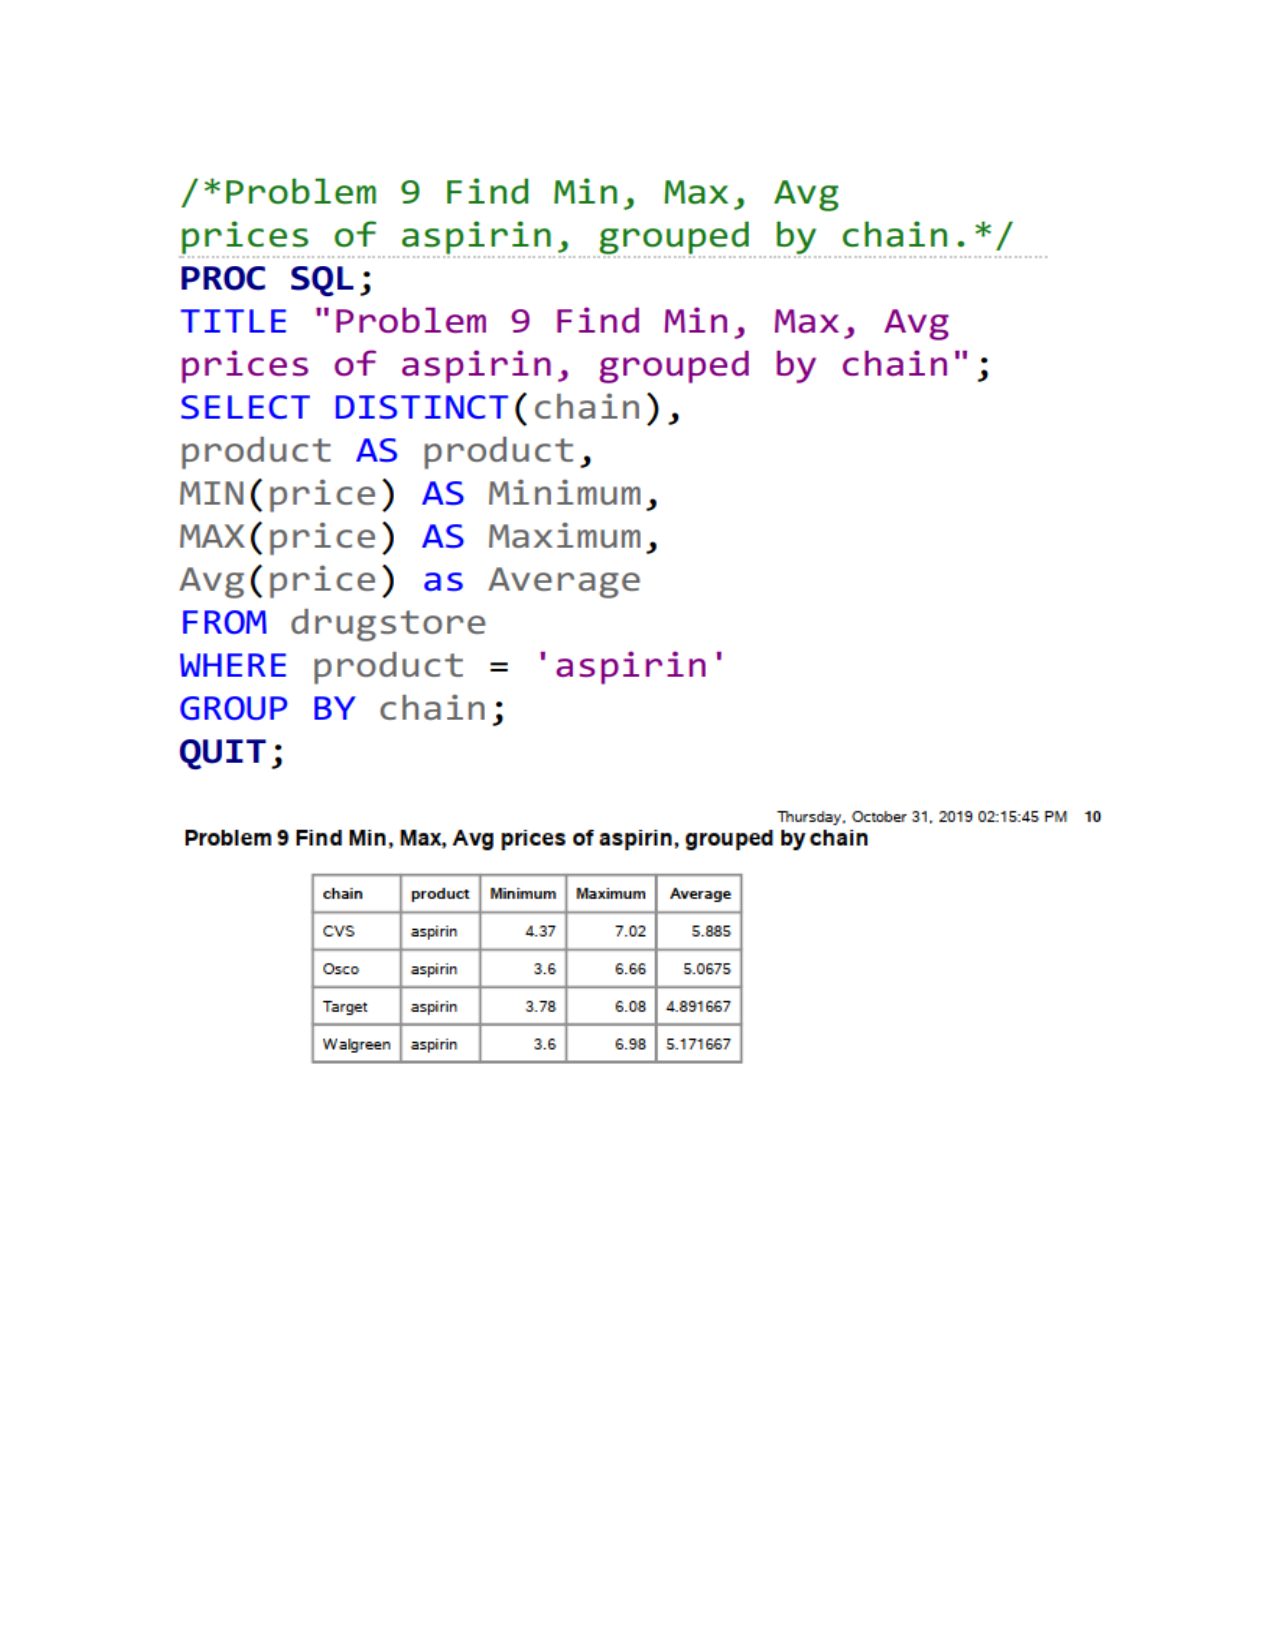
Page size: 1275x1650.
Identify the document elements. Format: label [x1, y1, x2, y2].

picture [150, 805, 1110, 1100]
picture [150, 150, 1048, 802]
